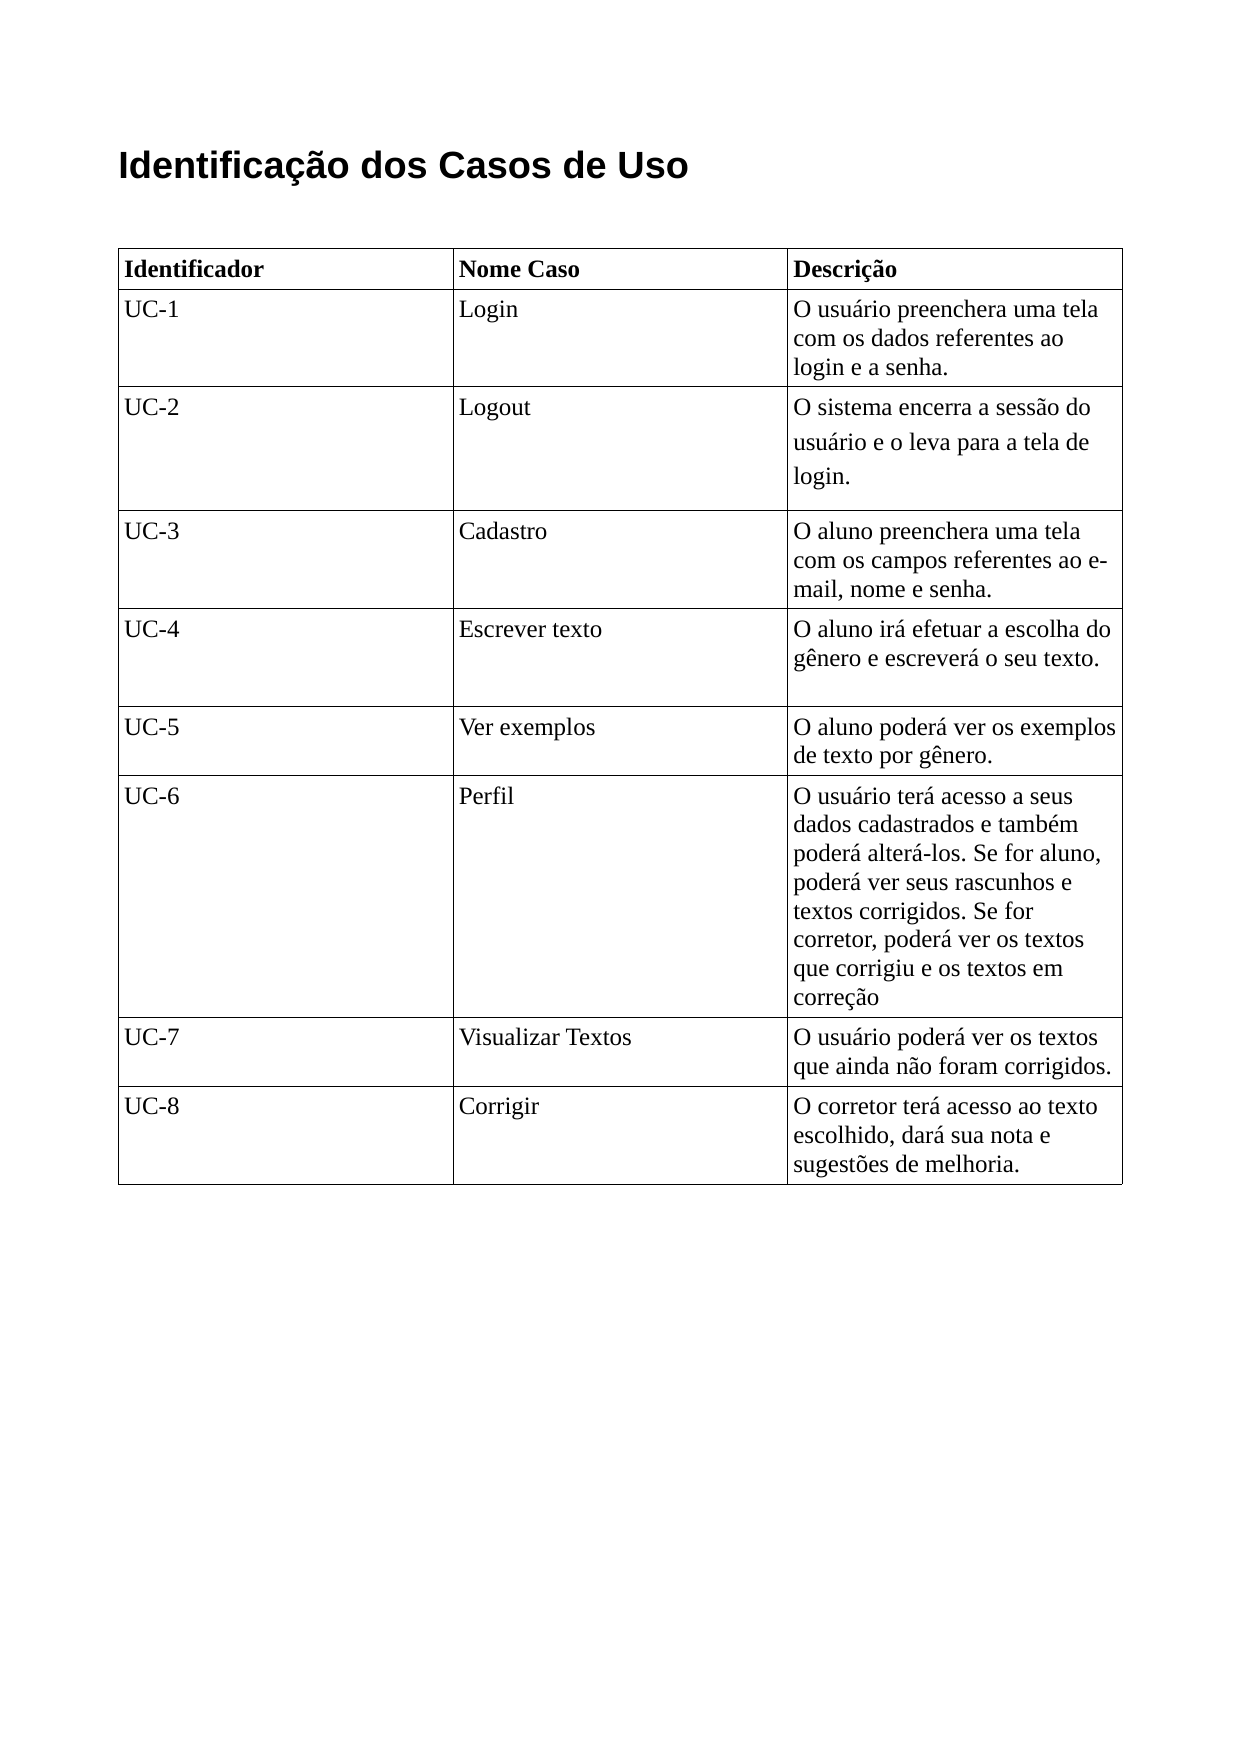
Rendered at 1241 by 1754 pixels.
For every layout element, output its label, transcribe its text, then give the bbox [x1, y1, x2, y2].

table_cell UC-6 [119, 776, 453, 1017]
table_cell UC-8 [119, 1087, 453, 1183]
table_header Descrição [788, 249, 1122, 289]
subtitle Identificação dos Casos de Uso [118, 143, 1122, 187]
table_cell O corretor terá acesso ao texto escolhido, dará sua nota e sugestões de melhoria. [788, 1087, 1122, 1183]
table_header Identificador [119, 249, 453, 289]
table_header Nome Caso [454, 249, 787, 289]
table_cell Visualizar Textos [454, 1018, 787, 1086]
table_cell UC-3 [119, 511, 453, 608]
table_cell O usuário terá acesso a seus dados cadastrados e também poderá alterá-los. Se for aluno, poderá ver seus rascunhos e textos corrigidos. Se for corretor, poderá ver os textos que corrigiu e os textos em correção [788, 776, 1122, 1017]
table_cell Login [454, 290, 787, 386]
table_cell UC-1 [119, 290, 453, 386]
table_cell O usuário preenchera uma tela com os dados referentes ao login e a senha. [788, 290, 1122, 386]
table_cell UC-2 [119, 387, 453, 510]
table_cell Perfil [454, 776, 787, 1017]
table_cell O aluno poderá ver os exemplos de texto por gênero. [788, 707, 1122, 775]
table_cell UC-5 [119, 707, 453, 775]
table_cell UC-7 [119, 1018, 453, 1086]
table_cell Cadastro [454, 511, 787, 608]
table_cell Escrever texto [454, 609, 787, 706]
table_cell O aluno preenchera uma tela com os campos referentes ao e-mail, nome e senha. [788, 511, 1122, 608]
table_cell O aluno irá efetuar a escolha do gênero e escreverá o seu texto. [788, 609, 1122, 706]
table_cell UC-4 [119, 609, 453, 706]
table_cell Ver exemplos [454, 707, 787, 775]
table_cell Logout [454, 387, 787, 510]
table_cell Corrigir [454, 1087, 787, 1183]
table_cell O sistema encerra a sessão do usuário e o leva para a tela de login. [788, 387, 1122, 510]
table_cell O usuário poderá ver os textos que ainda não foram corrigidos. [788, 1018, 1122, 1086]
